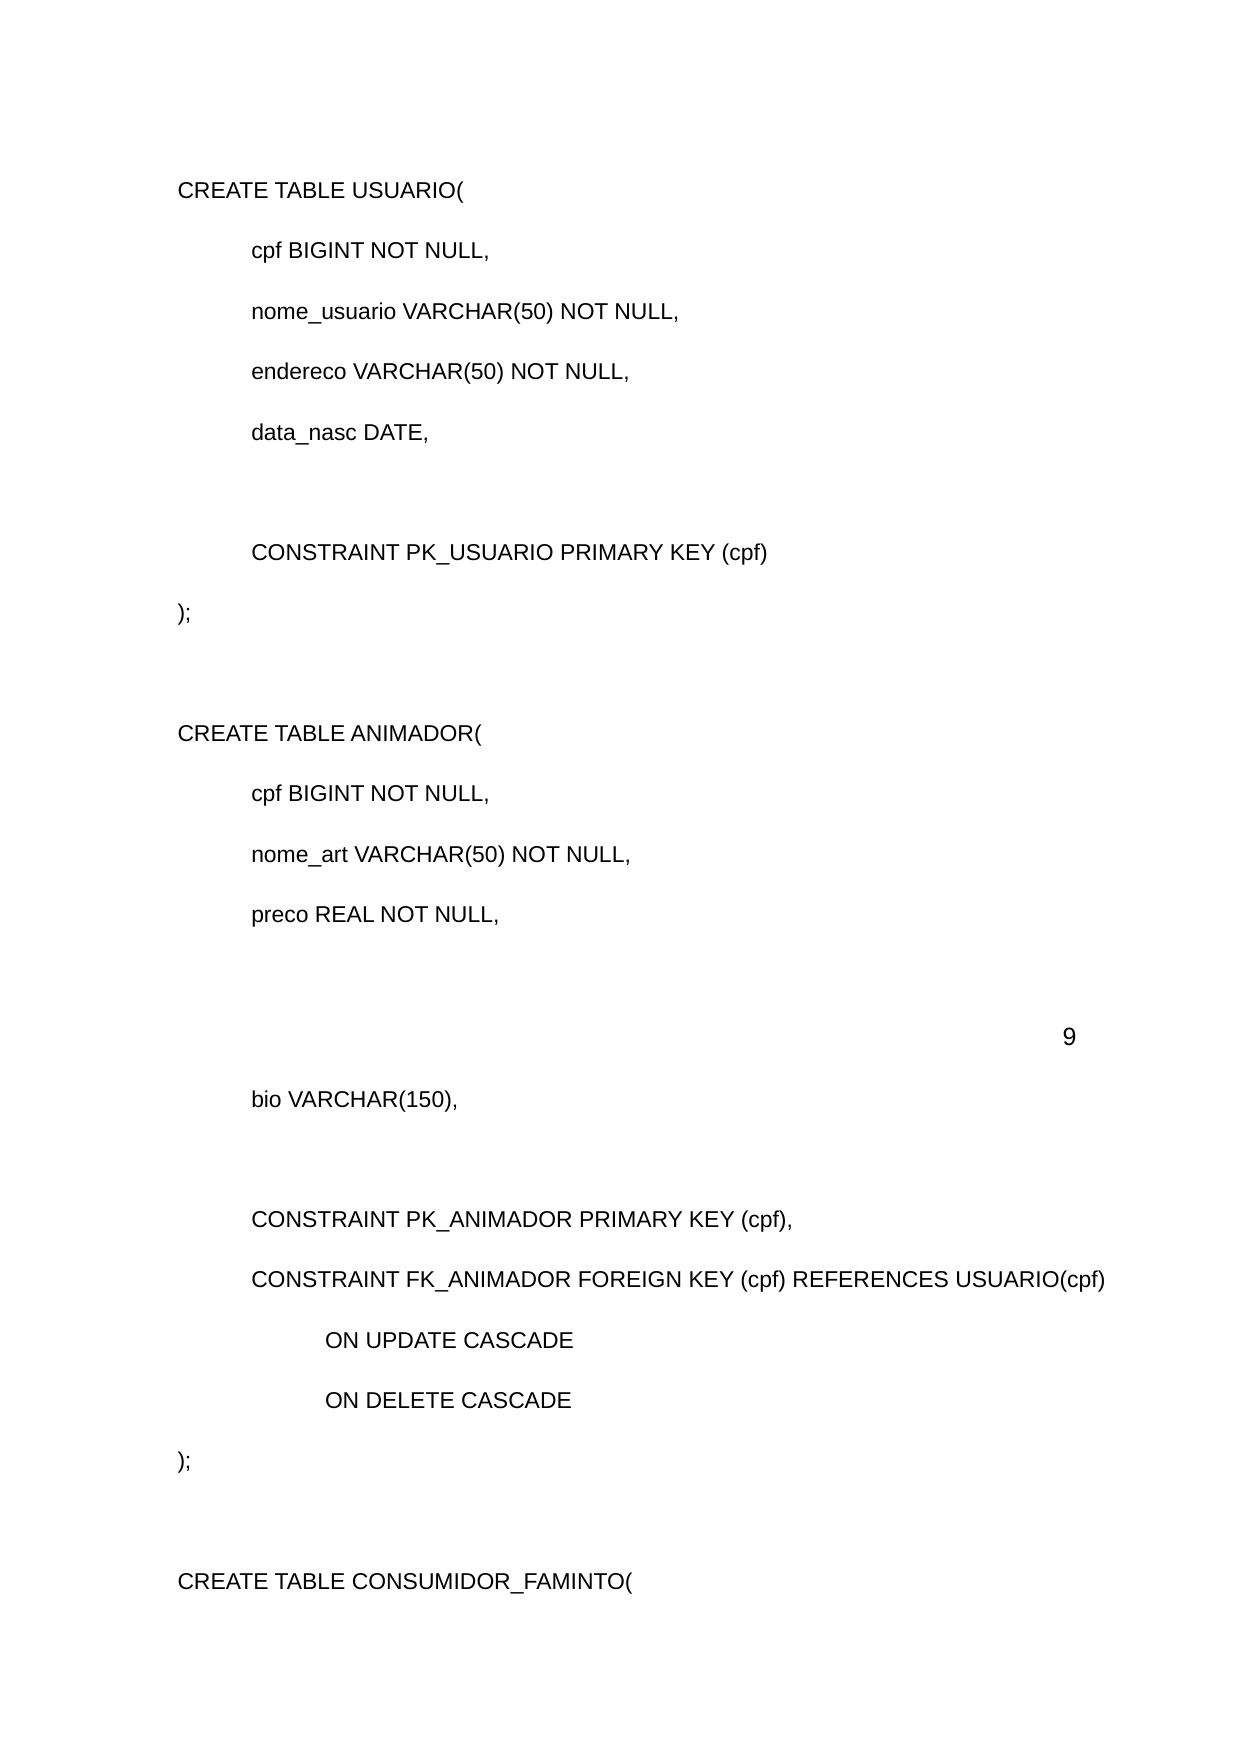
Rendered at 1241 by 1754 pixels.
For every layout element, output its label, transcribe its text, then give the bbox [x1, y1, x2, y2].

text ON DELETE CASCADE [177, 1387, 1122, 1413]
text ON UPDATE CASCADE [177, 1327, 1122, 1353]
text cpf BIGINT NOT NULL, [177, 237, 1122, 264]
text ); [177, 599, 1122, 626]
text CONSTRAINT FK_ANIMADOR FOREIGN KEY (cpf) REFERENCES USUARIO(cpf) [177, 1266, 1122, 1293]
text CREATE TABLE CONSUMIDOR_FAMINTO( [177, 1568, 1122, 1594]
text data_nasc DATE, [177, 418, 1122, 445]
text cpf BIGINT NOT NULL, [177, 780, 1122, 807]
text preco REAL NOT NULL, [177, 901, 1122, 927]
text endereco VARCHAR(50) NOT NULL, [177, 358, 1122, 384]
text nome_usuario VARCHAR(50) NOT NULL, [177, 298, 1122, 324]
text CREATE TABLE USUARIO( [177, 177, 1122, 203]
text CONSTRAINT PK_USUARIO PRIMARY KEY (cpf) [177, 539, 1122, 565]
text nome_art VARCHAR(50) NOT NULL, [177, 841, 1122, 867]
text bio VARCHAR(150), [177, 1086, 1122, 1112]
text ); [177, 1447, 1122, 1474]
text CREATE TABLE ANIMADOR( [177, 720, 1122, 746]
text 9 [1062, 1022, 1122, 1050]
text CONSTRAINT PK_ANIMADOR PRIMARY KEY (cpf), [177, 1206, 1122, 1232]
